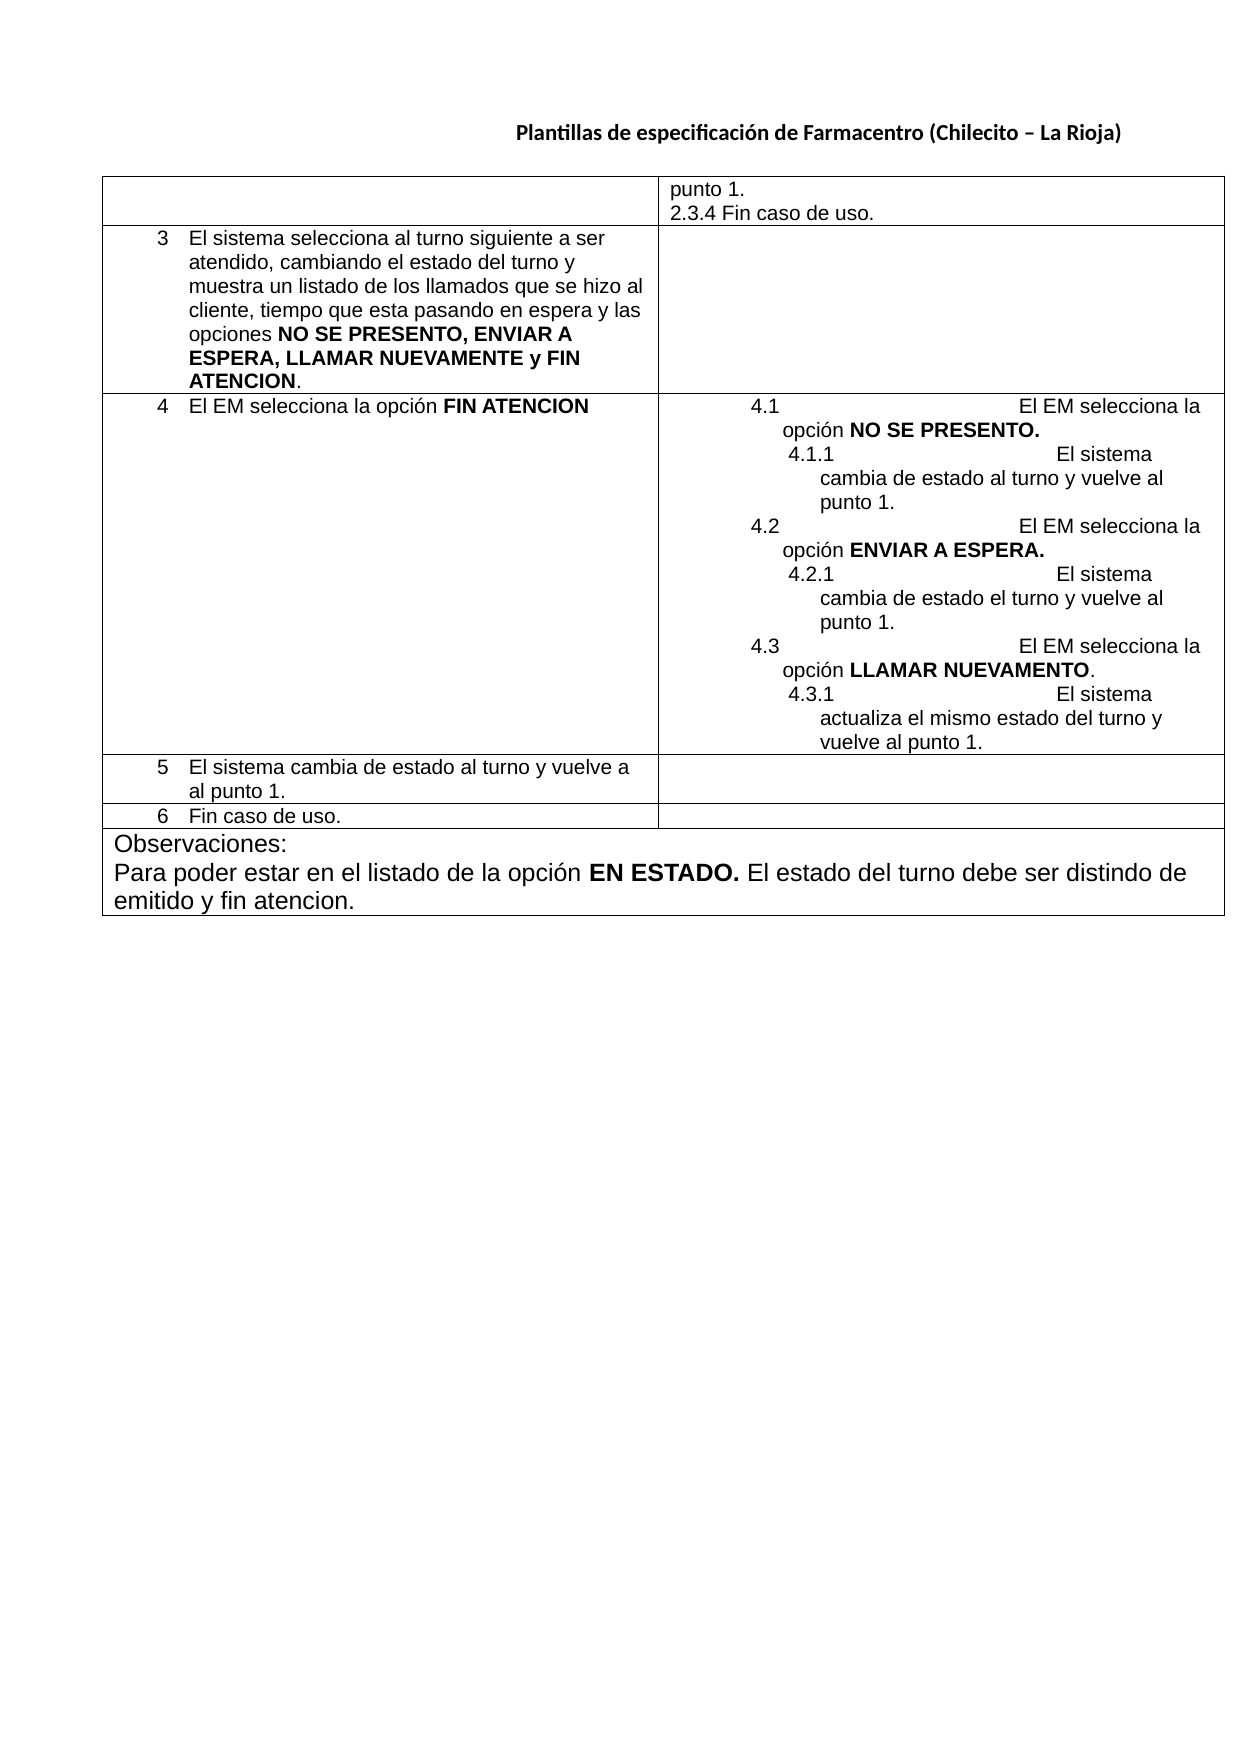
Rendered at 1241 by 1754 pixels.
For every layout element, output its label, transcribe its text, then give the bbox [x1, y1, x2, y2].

table_cell Fin caso de uso. [103, 804, 658, 828]
table_cell [659, 804, 1224, 828]
table_cell [659, 755, 1224, 803]
table_cell [659, 226, 1224, 393]
table_cell El sistema selecciona al turno siguiente a ser atendido, cambiando el estado del turno y muestra un listado de los llamados que se hizo al cliente, tiempo que esta pasando en espera y las opciones NO SE PRESENTO, ENVIAR A ESPERA, LLAMAR NUEVAMENTE y FIN ATENCION. [103, 226, 658, 393]
table_cell El EM selecciona la opción NO SE PRESENTO. El sistema cambia de estado al turno y vuelve al punto 1. El EM selecciona la opción ENVIAR A ESPERA. El sistema cambia de estado el turno y vuelve al punto 1. El EM selecciona la opción LLAMAR NUEVAMENTO. El sistema actualiza el mismo estado del turno y vuelve al punto 1. [659, 394, 1224, 754]
table_cell El sistema cambia de estado al turno y vuelve a al punto 1. [103, 755, 658, 803]
table_cell punto 1. 2.3.4 Fin caso de uso. [659, 177, 1224, 224]
table_cell Observaciones: Para poder estar en el listado de la opción EN ESTADO. El estado del turno debe ser distindo de emitido y fin atencion. [103, 829, 1224, 915]
table_cell El EM selecciona la opción FIN ATENCION [103, 394, 658, 754]
table_cell [103, 177, 658, 224]
